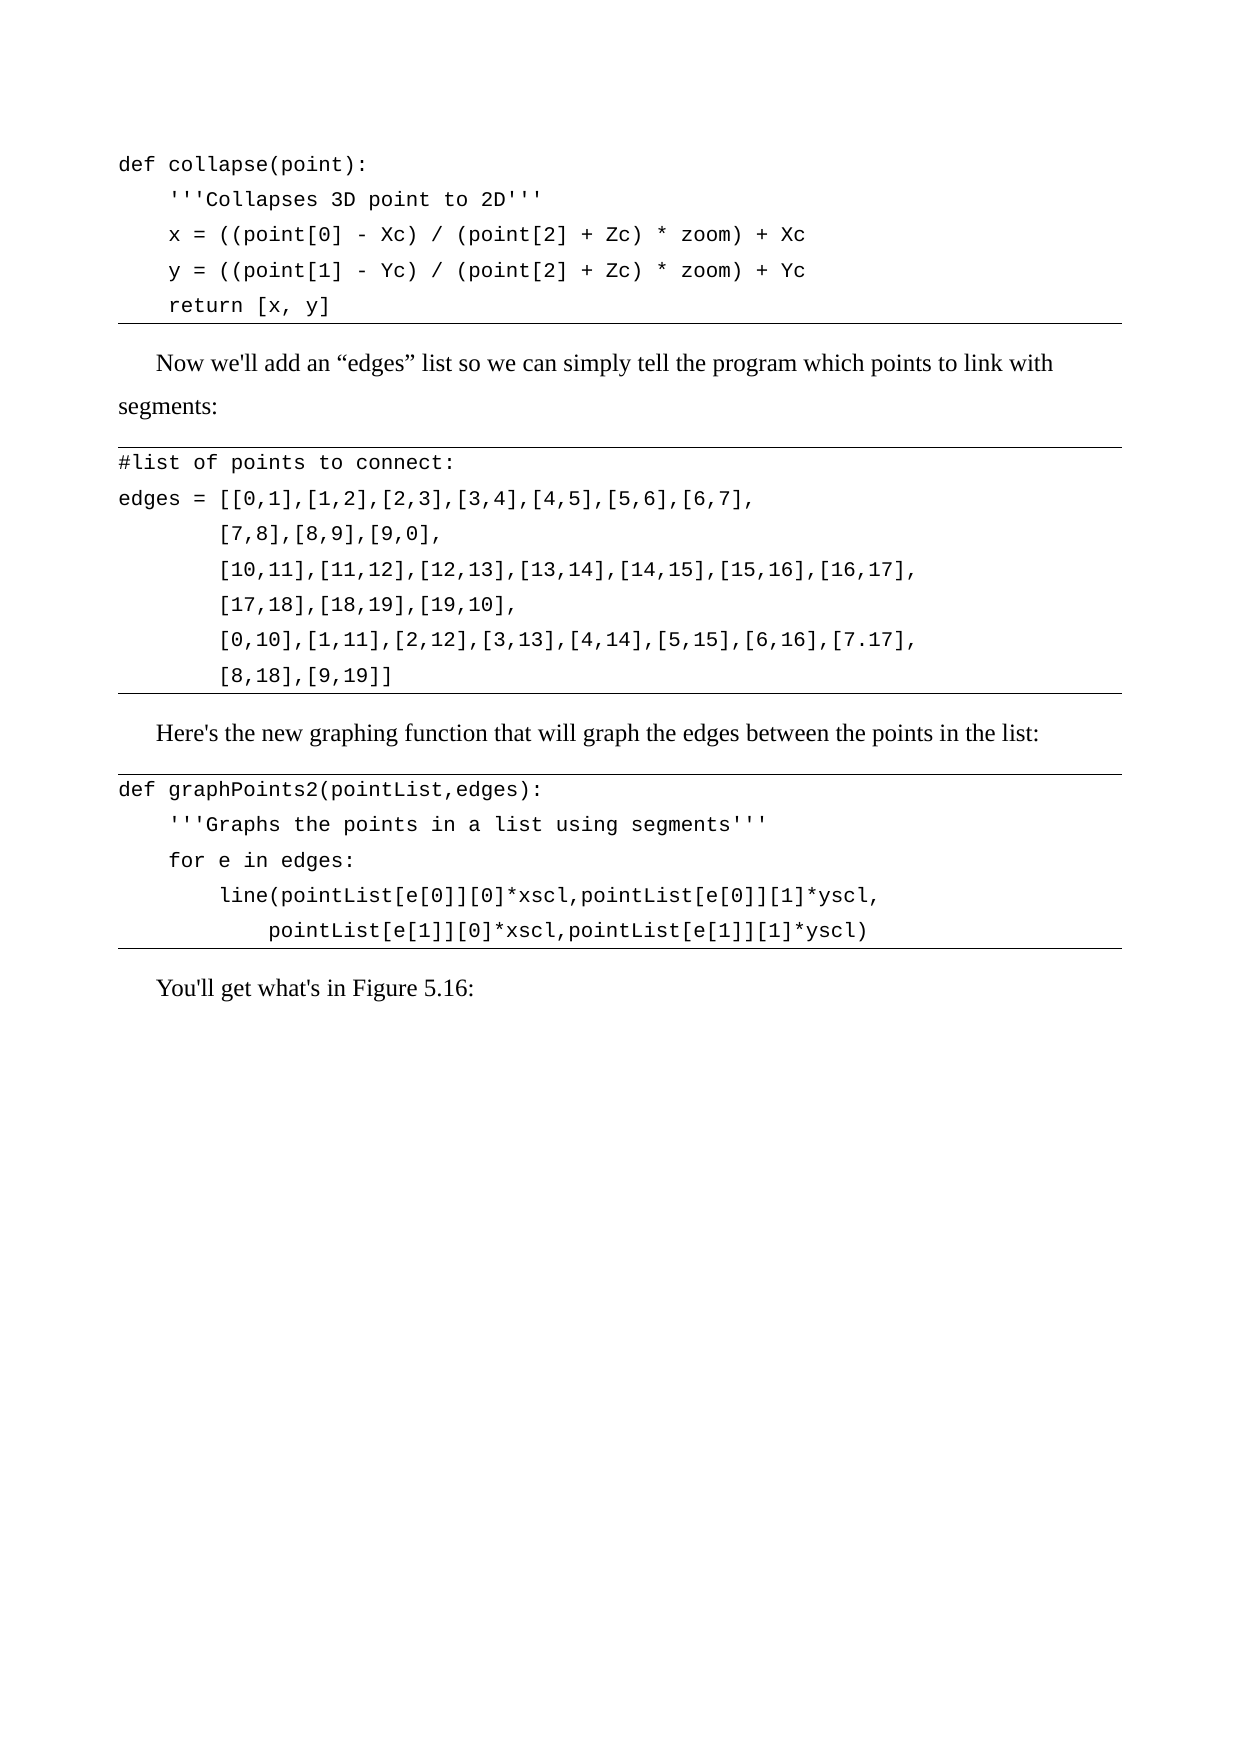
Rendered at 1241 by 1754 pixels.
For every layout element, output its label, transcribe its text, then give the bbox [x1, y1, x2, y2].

text [8,18],[9,19]] [118, 665, 1122, 693]
text [0,10],[1,11],[2,12],[3,13],[4,14],[5,15],[6,16],[7.17], [118, 629, 1122, 653]
text for e in edges: [118, 849, 1122, 873]
text You'll get what's in Figure 5.16: [118, 973, 1122, 1002]
text #list of points to connect: [118, 448, 1122, 476]
text Here's the new graphing function that will graph the edges between the points in the list: [118, 718, 1122, 747]
text '''Graphs the points in a list using segments''' [118, 814, 1122, 838]
text y = ((point[1] - Yc) / (point[2] + Zc) * zoom) + Yc [118, 260, 1122, 283]
text [17,18],[18,19],[19,10], [118, 594, 1122, 618]
text def graphPoints2(pointList,edges): [118, 775, 1122, 802]
text x = ((point[0] - Xc) / (point[2] + Zc) * zoom) + Xc [118, 224, 1122, 248]
text def collapse(point): [118, 153, 1122, 177]
text return [x, y] [118, 295, 1122, 323]
text pointList[e[1]][0]*xscl,pointList[e[1]][1]*yscl) [118, 920, 1122, 948]
text [7,8],[8,9],[9,0], [118, 523, 1122, 547]
text [10,11],[11,12],[12,13],[13,14],[14,15],[15,16],[16,17], [118, 558, 1122, 582]
text line(pointList[e[0]][0]*xscl,pointList[e[0]][1]*yscl, [118, 885, 1122, 909]
text Now we'll add an “edges” list so we can simply tell the program which points to link with segments: [118, 348, 1122, 420]
text edges = [[0,1],[1,2],[2,3],[3,4],[4,5],[5,6],[6,7], [118, 488, 1122, 511]
text '''Collapses 3D point to 2D''' [118, 189, 1122, 213]
